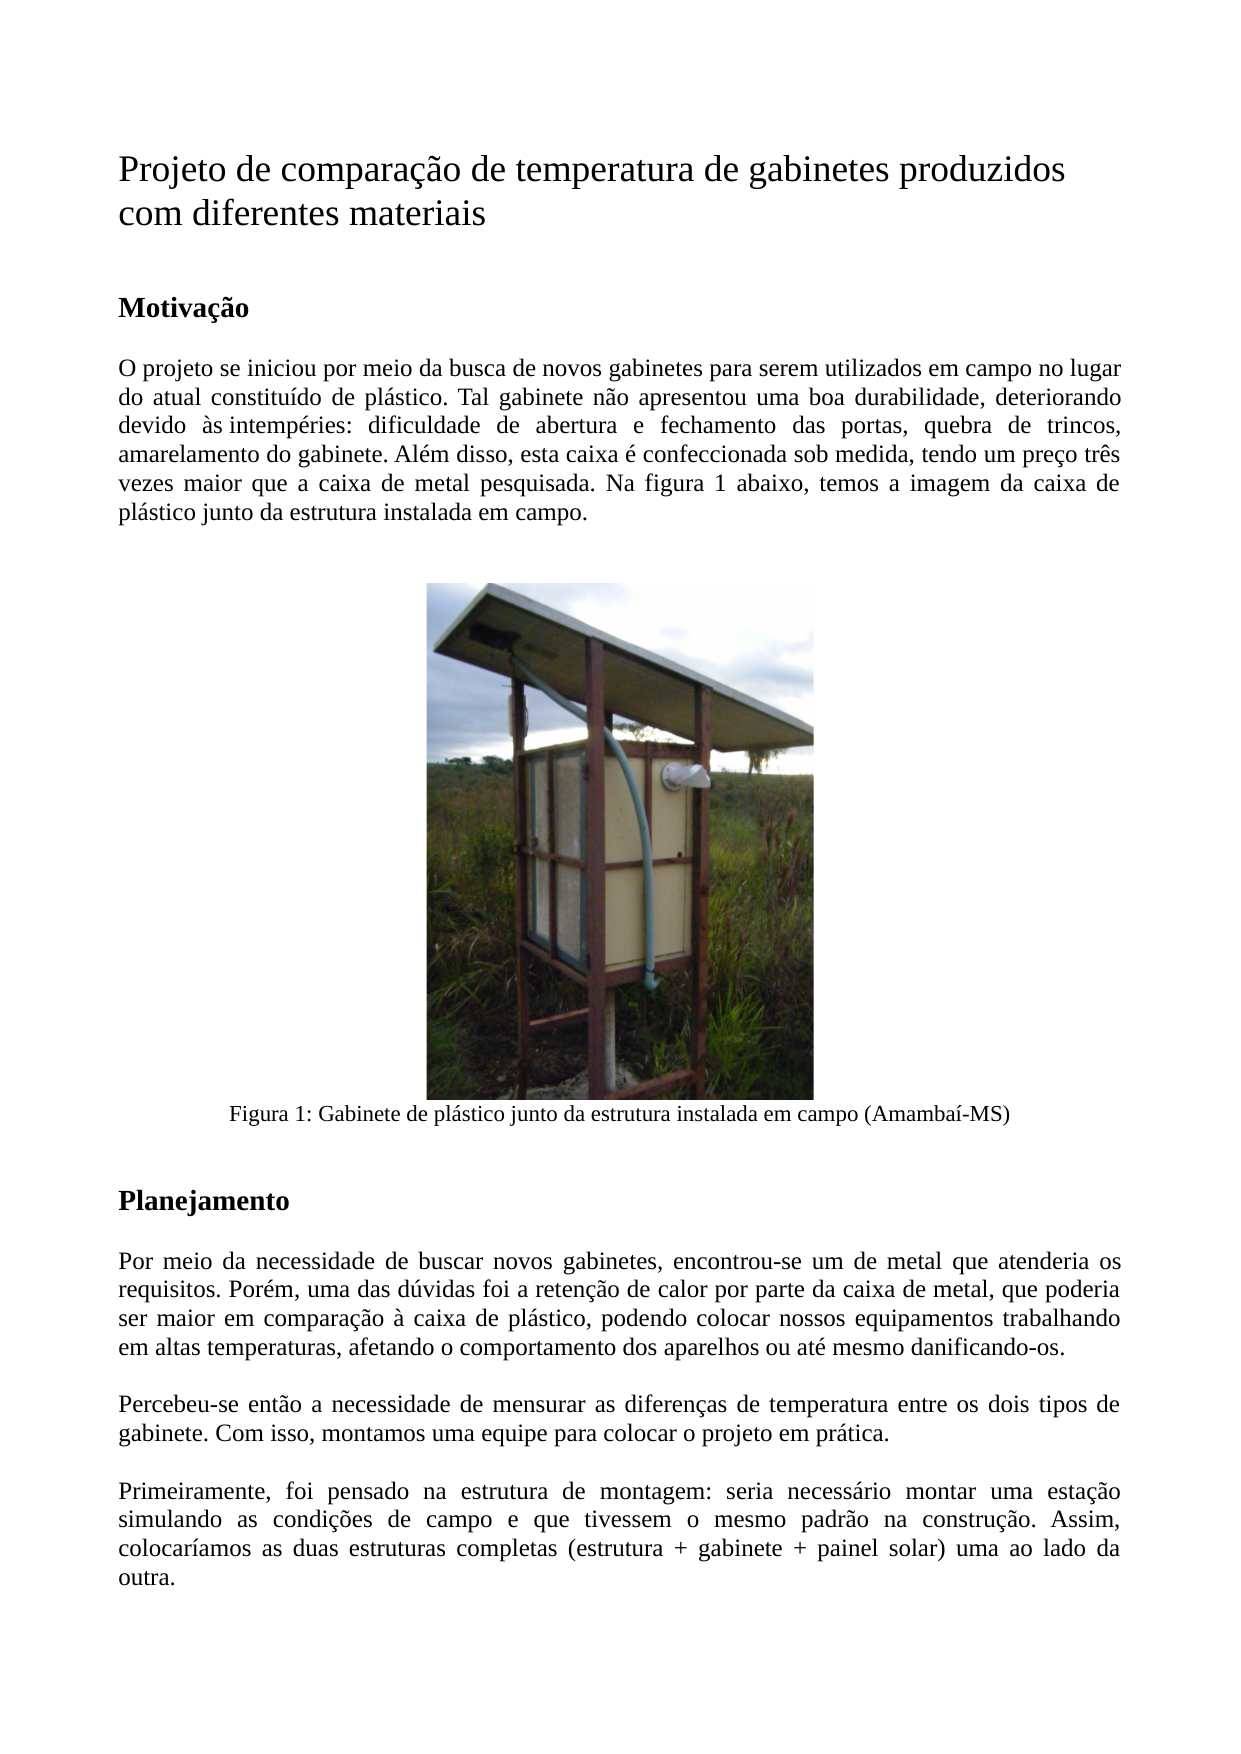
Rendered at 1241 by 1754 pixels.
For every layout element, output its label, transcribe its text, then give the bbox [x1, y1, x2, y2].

text Motivação [118, 291, 1122, 324]
text Percebeu-se então a necessidade de mensurar as diferenças de temperatura entre os dois tipos de gabinete. Com isso, montamos uma equipe para colocar o projeto em prática. [118, 1389, 1122, 1447]
text Figura 1: Gabinete de plástico junto da estrutura instalada em campo (Amambaí-MS) [118, 583, 1122, 1126]
text O projeto se iniciou por meio da busca de novos gabinetes para serem utilizados em campo no lugar do atual constituído de plástico. Tal gabinete não apresentou uma boa durabilidade, deteriorando devido às intempéries: dificuldade de abertura e fechamento das portas, quebra de trincos, amarelamento do gabinete. Além disso, esta caixa é confeccionada sob medida, tendo um preço três vezes maior que a caixa de metal pesquisada. Na figura 1 abaixo, temos a imagem da caixa de plástico junto da estrutura instalada em campo. [118, 353, 1122, 525]
text Primeiramente, foi pensado na estrutura de montagem: seria necessário montar uma estação simulando as condições de campo e que tivessem o mesmo padrão na construção. Assim, colocaríamos as duas estruturas completas (estrutura + gabinete + painel solar) uma ao lado da outra. [118, 1476, 1122, 1591]
text Por meio da necessidade de buscar novos gabinetes, encontrou-se um de metal que atenderia os requisitos. Porém, uma das dúvidas foi a retenção de calor por parte da caixa de metal, que poderia ser maior em comparação à caixa de plástico, podendo colocar nossos equipamentos trabalhando em altas temperaturas, afetando o comportamento dos aparelhos ou até mesmo danificando-os. [118, 1246, 1122, 1361]
text Planejamento [118, 1183, 1122, 1217]
text Projeto de comparação de temperatura de gabinetes produzidos com diferentes materiais [118, 147, 1122, 233]
